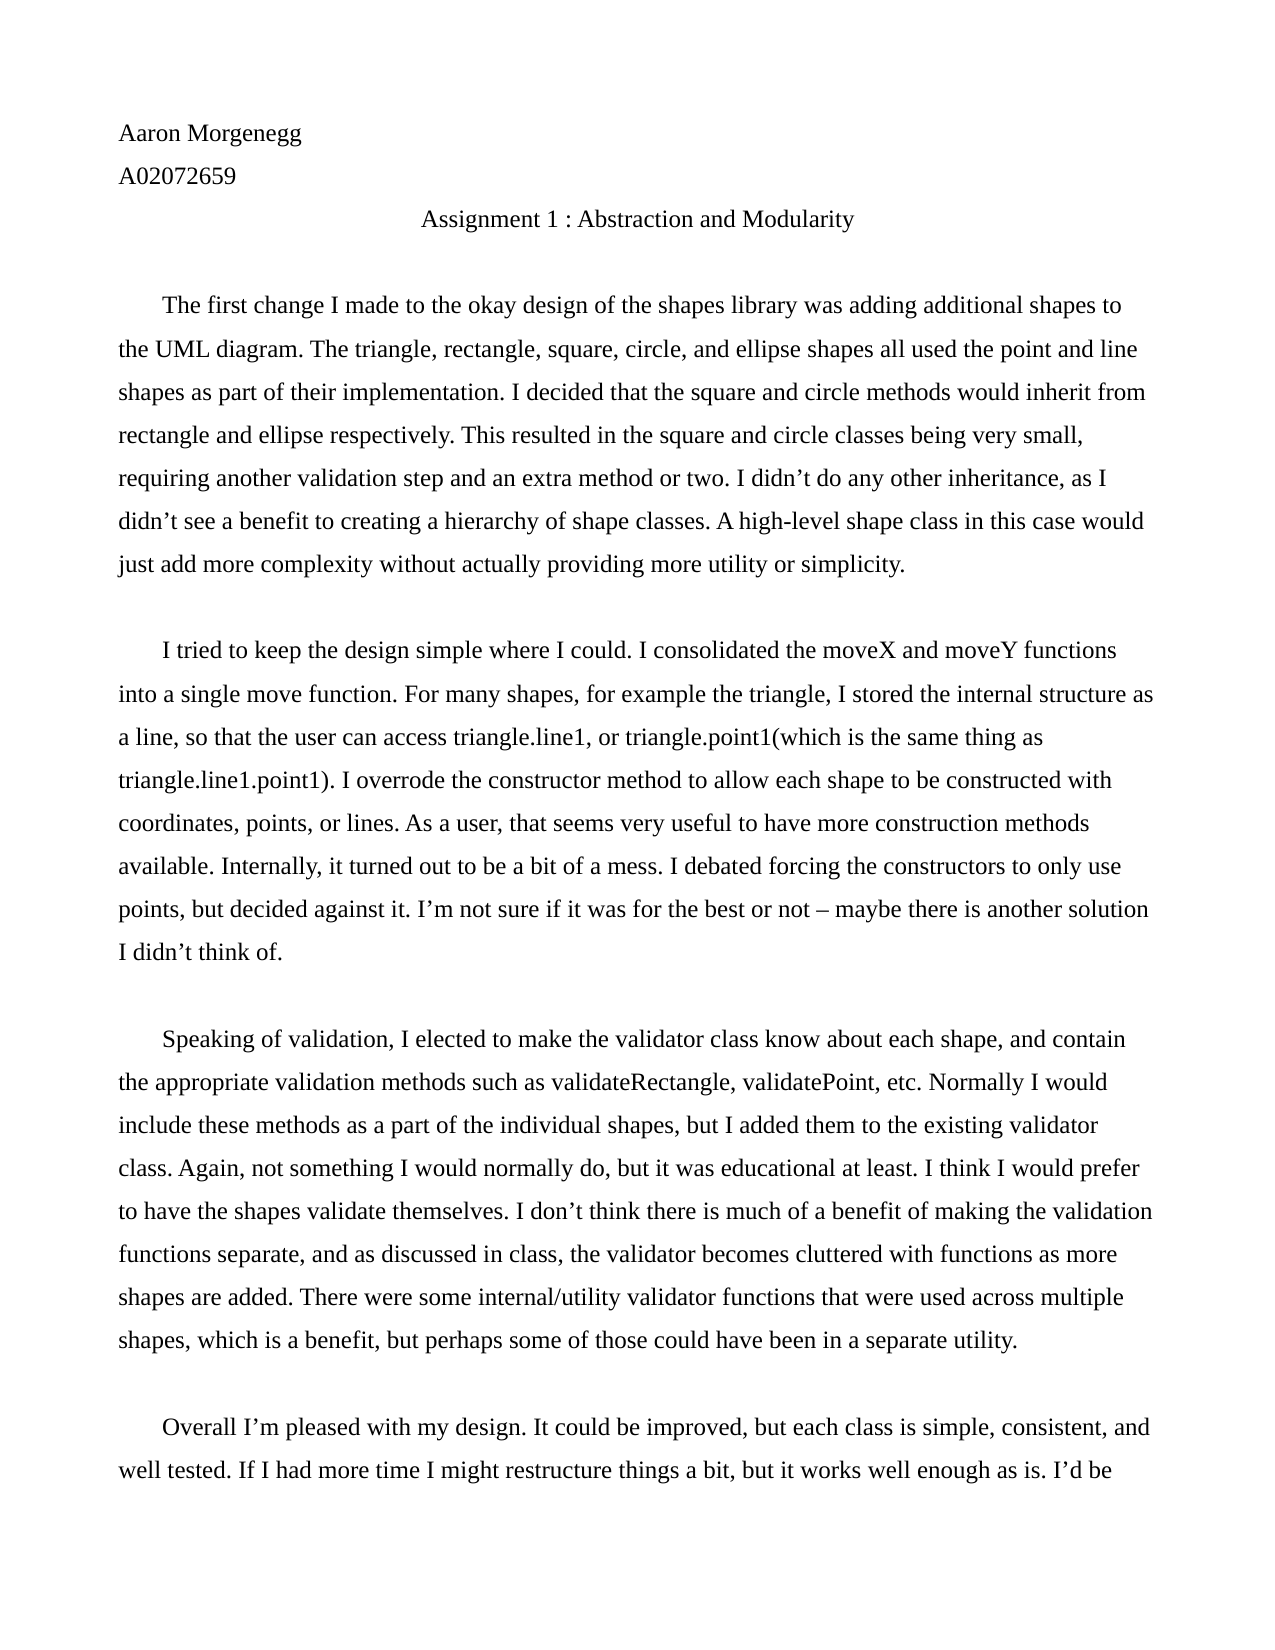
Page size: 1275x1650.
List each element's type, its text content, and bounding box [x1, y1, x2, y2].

text Assignment 1 : Abstraction and Modularity [118, 204, 1157, 233]
text Overall I’m pleased with my design. It could be improved, but each class is simple, consistent, and well tested. If I had more time I might restructure things a bit, but it works well enough as is. I’d be [118, 1412, 1157, 1484]
text Aaron Morgenegg [118, 118, 1157, 147]
text Speaking of validation, I elected to make the validator class know about each shape, and contain the appropriate validation methods such as validateRectangle, validatePoint, etc. Normally I would include these methods as a part of the individual shapes, but I added them to the existing validator class. Again, not something I would normally do, but it was educational at least. I think I would prefer to have the shapes validate themselves. I don’t think there is much of a benefit of making the validation functions separate, and as discussed in class, the validator becomes cluttered with functions as more shapes are added. There were some internal/utility validator functions that were used across multiple shapes, which is a benefit, but perhaps some of those could have been in a separate utility. [118, 1024, 1157, 1354]
text A02072659 [118, 161, 1157, 190]
text I tried to keep the design simple where I could. I consolidated the moveX and moveY functions into a single move function. For many shapes, for example the triangle, I stored the internal structure as a line, so that the user can access triangle.line1, or triangle.point1(which is the same thing as triangle.line1.point1). I overrode the constructor method to allow each shape to be constructed with coordinates, points, or lines. As a user, that seems very useful to have more construction methods available. Internally, it turned out to be a bit of a mess. I debated forcing the constructors to only use points, but decided against it. I’m not sure if it was for the best or not – maybe there is another solution I didn’t think of. [118, 636, 1157, 966]
text The first change I made to the okay design of the shapes library was adding additional shapes to the UML diagram. The triangle, rectangle, square, circle, and ellipse shapes all used the point and line shapes as part of their implementation. I decided that the square and circle methods would inherit from rectangle and ellipse respectively. This resulted in the square and circle classes being very small, requiring another validation step and an extra method or two. I didn’t do any other inheritance, as I didn’t see a benefit to creating a hierarchy of shape classes. A high-level shape class in this case would just add more complexity without actually providing more utility or simplicity. [118, 291, 1157, 578]
